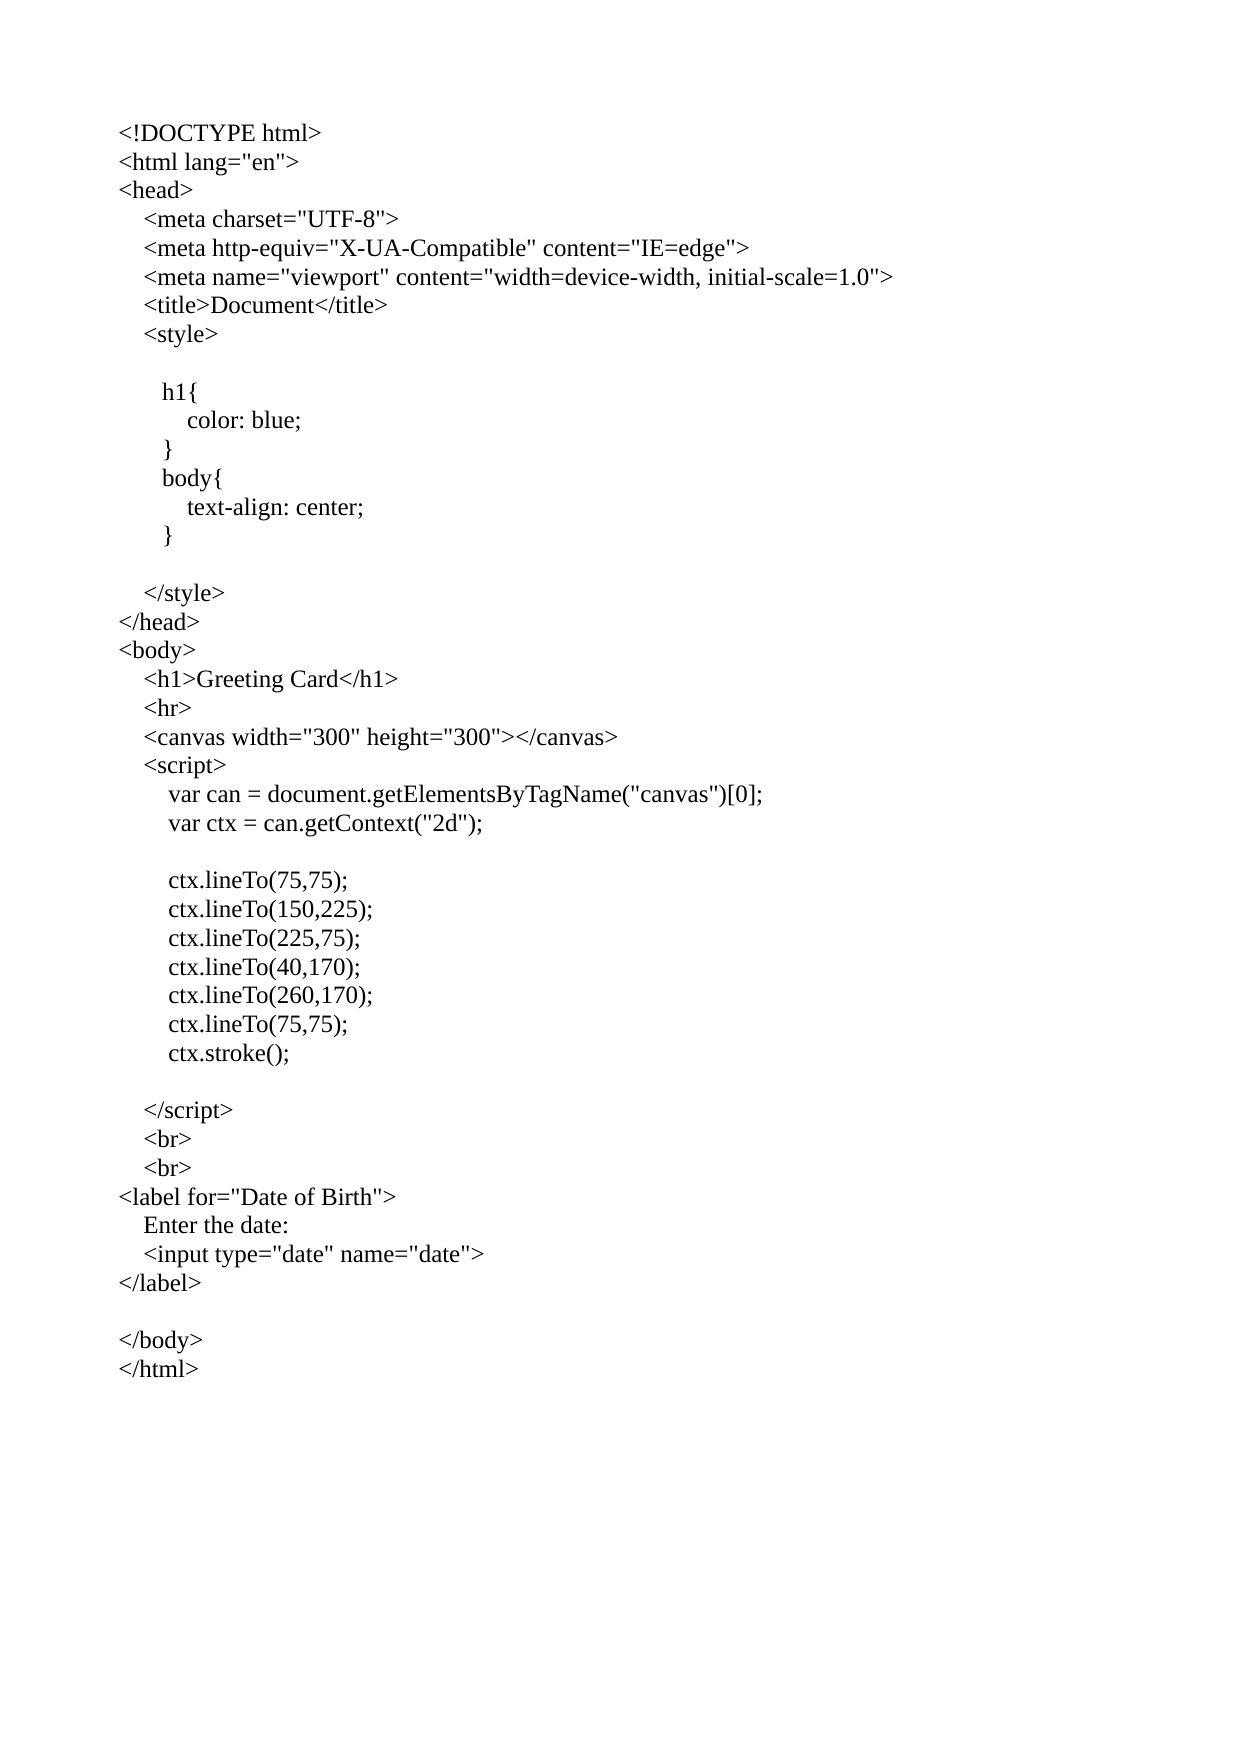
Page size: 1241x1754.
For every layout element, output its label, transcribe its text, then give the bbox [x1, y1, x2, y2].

text ctx.lineTo(75,75); [118, 866, 1122, 894]
text var can = document.getElementsByTagName("canvas")[0]; [118, 779, 1122, 808]
text <canvas width="300" height="300"></canvas> [118, 722, 1122, 751]
text ctx.lineTo(40,170); [118, 952, 1122, 981]
text </script> [118, 1096, 1122, 1124]
text ctx.lineTo(225,75); [118, 923, 1122, 952]
text } [118, 434, 1122, 463]
text </style> [118, 578, 1122, 607]
text <br> [118, 1153, 1122, 1182]
text <h1>Greeting Card</h1> [118, 664, 1122, 693]
text ctx.lineTo(75,75); [118, 1009, 1122, 1038]
text <meta name="viewport" content="width=device-width, initial-scale=1.0"> [118, 262, 1122, 291]
text var ctx = can.getContext("2d"); [118, 808, 1122, 837]
text <style> [118, 319, 1122, 348]
text <head> [118, 176, 1122, 204]
text <br> [118, 1124, 1122, 1153]
text <title>Document</title> [118, 291, 1122, 319]
text <!DOCTYPE html> [118, 118, 1122, 147]
text ctx.stroke(); [118, 1038, 1122, 1067]
text Enter the date: [118, 1211, 1122, 1239]
text <meta charset="UTF-8"> [118, 204, 1122, 233]
text <input type="date" name="date"> [118, 1239, 1122, 1268]
text <html lang="en"> [118, 147, 1122, 176]
text <meta http-equiv="X-UA-Compatible" content="IE=edge"> [118, 233, 1122, 262]
text <label for="Date of Birth"> [118, 1182, 1122, 1211]
text <body> [118, 636, 1122, 664]
text </html> [118, 1354, 1122, 1383]
text h1{ [118, 377, 1122, 406]
text </body> [118, 1326, 1122, 1354]
text color: blue; [118, 406, 1122, 434]
text ctx.lineTo(260,170); [118, 981, 1122, 1009]
text body{ [118, 463, 1122, 492]
text </label> [118, 1268, 1122, 1297]
text <hr> [118, 693, 1122, 722]
text <script> [118, 751, 1122, 779]
text text-align: center; [118, 492, 1122, 521]
text </head> [118, 607, 1122, 636]
text } [118, 521, 1122, 549]
text ctx.lineTo(150,225); [118, 894, 1122, 923]
